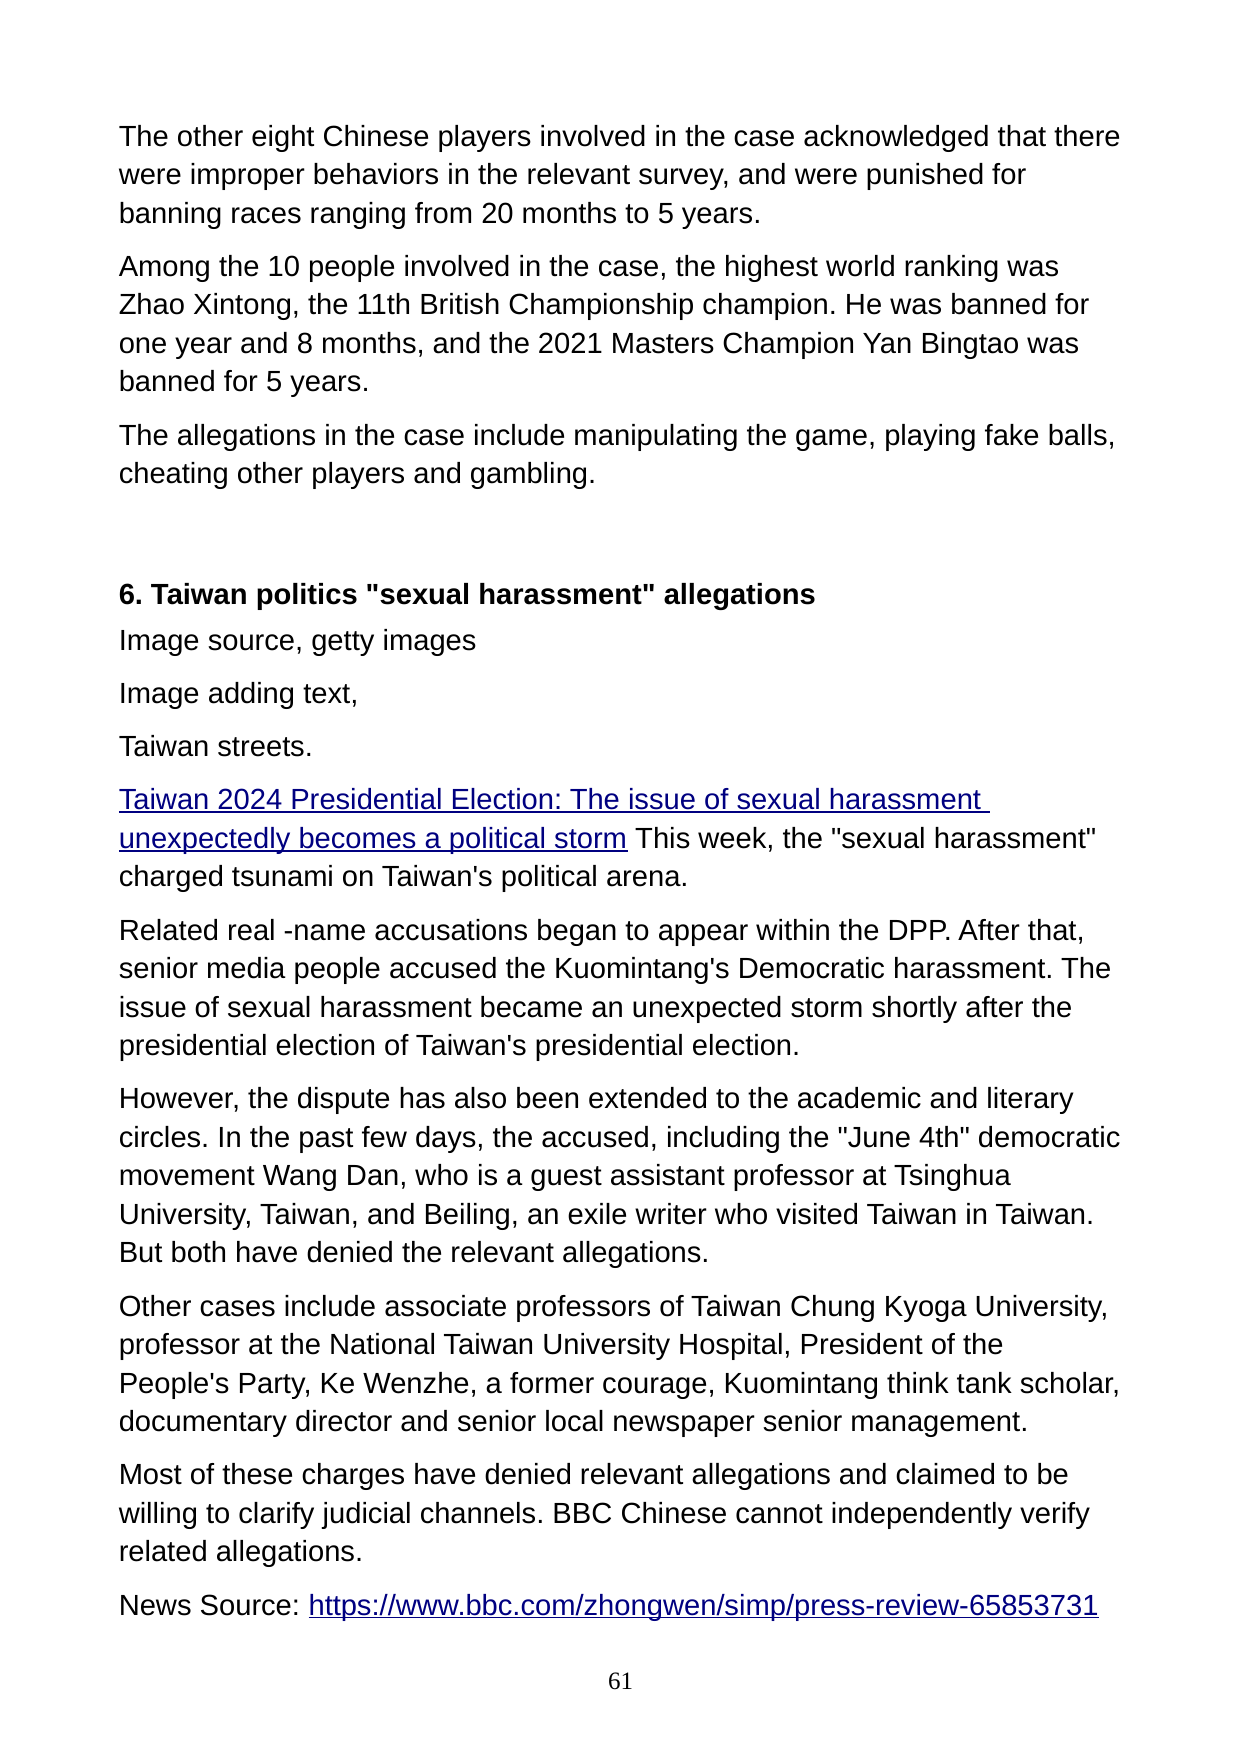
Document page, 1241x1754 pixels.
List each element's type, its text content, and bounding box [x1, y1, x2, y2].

text Other cases include associate professors of Taiwan Chung Kyoga University, professor at the National Taiwan University Hospital, President of the People's Party, Ke Wenzhe, a former courage, Kuomintang think tank scholar, documentary director and senior local newspaper senior management. [118, 1288, 1122, 1438]
text However, the dispute has also been extended to the academic and literary circles. In the past few days, the accused, including the "June 4th" democratic movement Wang Dan, who is a guest assistant professor at Tsinghua University, Taiwan, and Beiling, an exile writer who visited Taiwan in Taiwan. But both have denied the relevant allegations. [118, 1081, 1122, 1269]
text Most of these charges have denied relevant allegations and claimed to be willing to clarify judicial channels. BBC Chinese cannot independently verify related allegations. [118, 1457, 1122, 1568]
text Taiwan 2024 Presidential Election: The issue of sexual harassment unexpectedly becomes a political storm This week, the "sexual harassment" charged tsunami on Taiwan's political arena. [118, 782, 1122, 893]
text The allegations in the case include manipulating the game, playing fake balls, cheating other players and gambling. [118, 417, 1122, 489]
text Related real -name accusations began to appear within the DPP. After that, senior media people accused the Kuomintang's Democratic harassment. The issue of sexual harassment became an unexpected storm shortly after the presidential election of Taiwan's presidential election. [118, 912, 1122, 1062]
text The other eight Chinese players involved in the case acknowledged that there were improper behaviors in the relevant survey, and were punished for banning races ranging from 20 months to 5 years. [118, 118, 1122, 229]
text Image adding text, [118, 676, 1122, 709]
text Taiwan streets. [118, 729, 1122, 763]
text Image source, getty images [118, 623, 1122, 656]
subtitle 6. Taiwan politics "sexual harassment" allegations [118, 577, 1122, 610]
text News Source: https://www.bbc.com/zhongwen/simp/press-review-65853731 [118, 1587, 1122, 1621]
text Among the 10 people involved in the case, the highest world ranking was Zhao Xintong, the 11th British Championship champion. He was banned for one year and 8 months, and the 2021 Masters Champion Yan Bingtao was banned for 5 years. [118, 249, 1122, 398]
